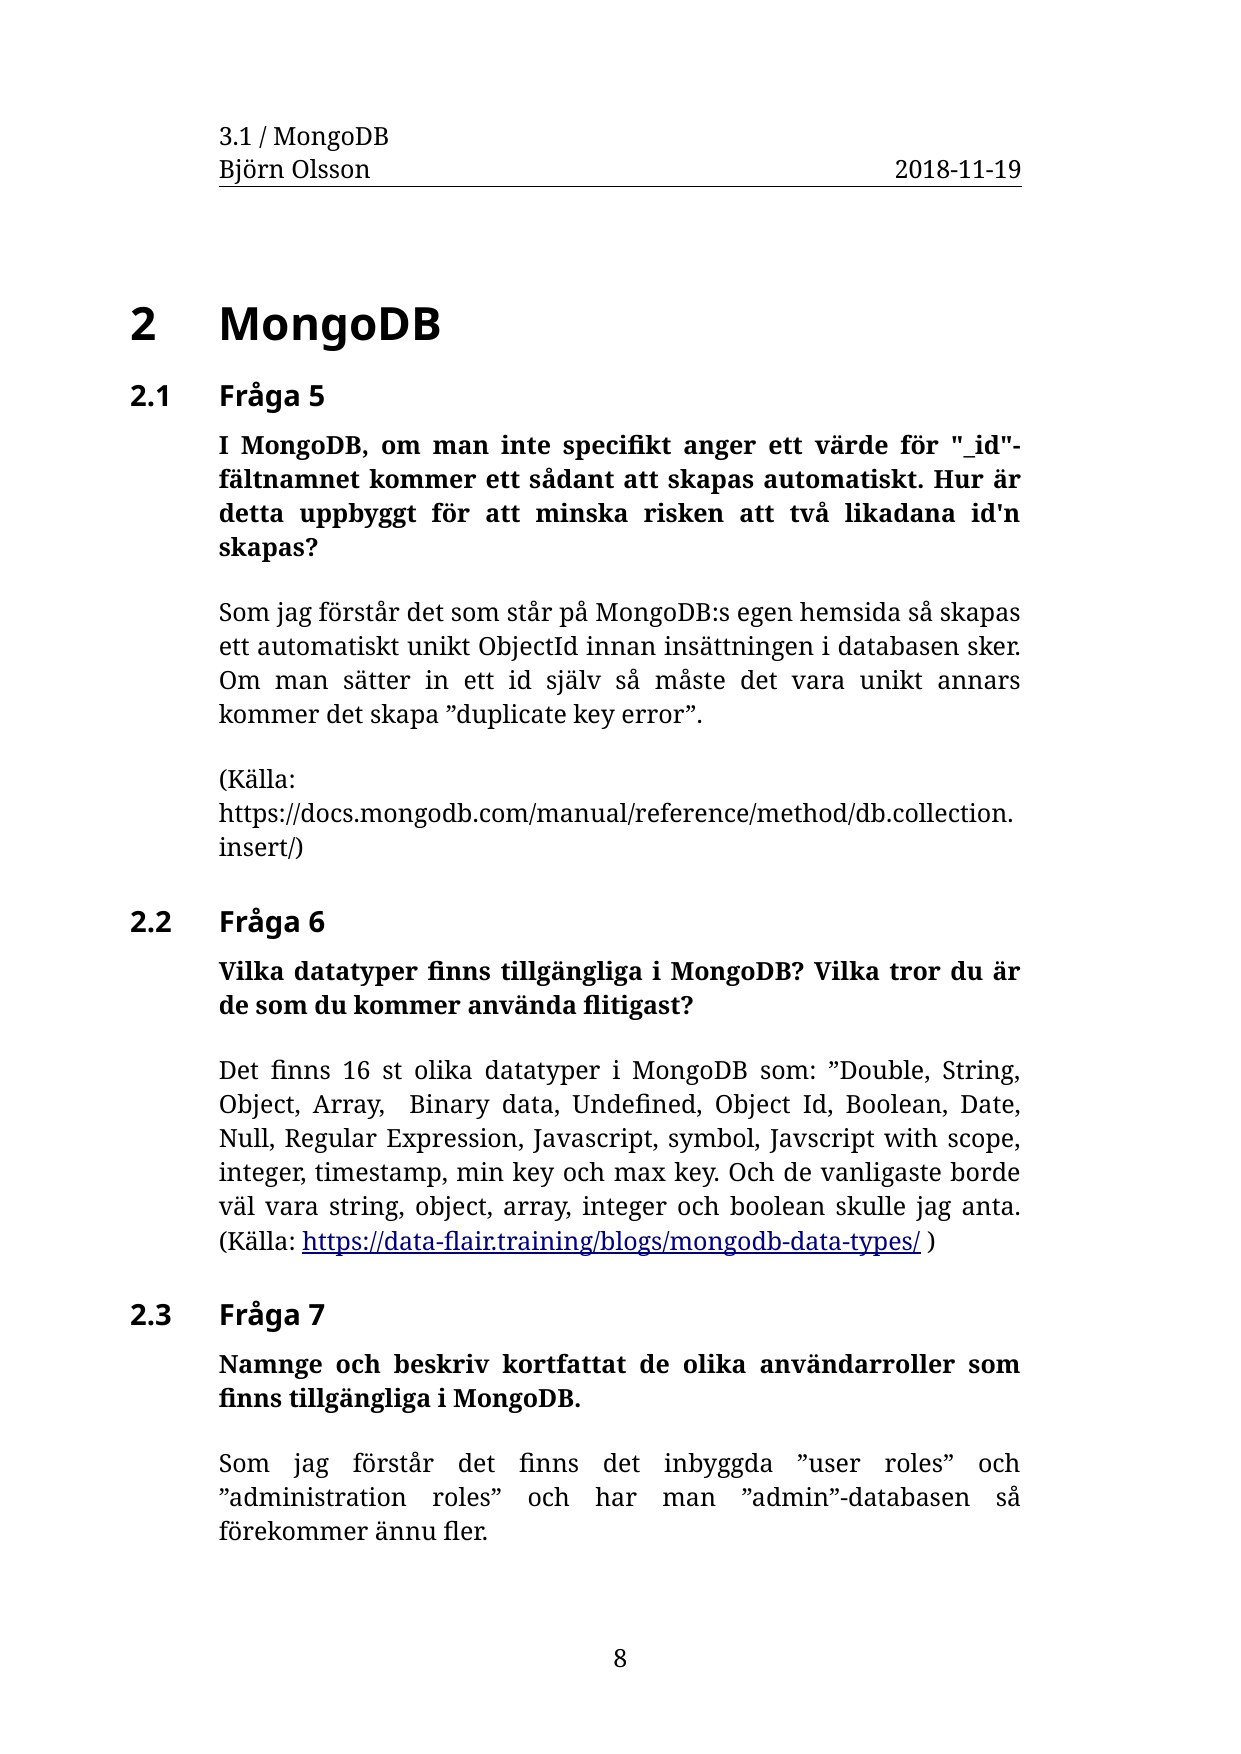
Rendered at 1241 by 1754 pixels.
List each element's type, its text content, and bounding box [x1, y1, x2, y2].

text Vilka datatyper finns tillgängliga i MongoDB? Vilka tror du är de som du kommer använda flitigast? [218, 954, 1022, 1022]
text Som jag förstår det som står på MongoDB:s egen hemsida så skapas ett automatiskt unikt ObjectId innan insättningen i databasen sker. Om man sätter in ett id själv så måste det vara unikt annars kommer det skapa ”duplicate key error”. [218, 595, 1022, 731]
text Namnge och beskriv kortfattat de olika användarroller som finns tillgängliga i MongoDB. [218, 1347, 1022, 1415]
text Det finns 16 st olika datatyper i MongoDB som: ”Double, String, Object, Array, Binary data, Undefined, Object Id, Boolean, Date, Null, Regular Expression, Javascript, symbol, Javscript with scope, integer, timestamp, min key och max key. Och de vanligaste borde väl vara string, object, array, integer och boolean skulle jag anta. (Källa: https://data-flair.training/blogs/mongodb-data-types/ ) [218, 1053, 1022, 1257]
subtitle Fråga 7 [130, 1294, 1022, 1334]
text Som jag förstår det finns det inbyggda ”user roles” och ”administration roles” och har man ”admin”-databasen så förekommer ännu fler. [218, 1446, 1022, 1548]
subtitle Fråga 6 [130, 901, 1022, 941]
subtitle MongoDB [130, 291, 1022, 353]
subtitle Fråga 5 [130, 375, 1022, 415]
text I MongoDB, om man inte specifikt anger ett värde för "_id"-fältnamnet kommer ett sådant att skapas automatiskt. Hur är detta uppbyggt för att minska risken att två likadana id'n skapas? [218, 428, 1022, 564]
text (Källa: https://docs.mongodb.com/manual/reference/method/db.collection.insert/) [218, 762, 1022, 864]
